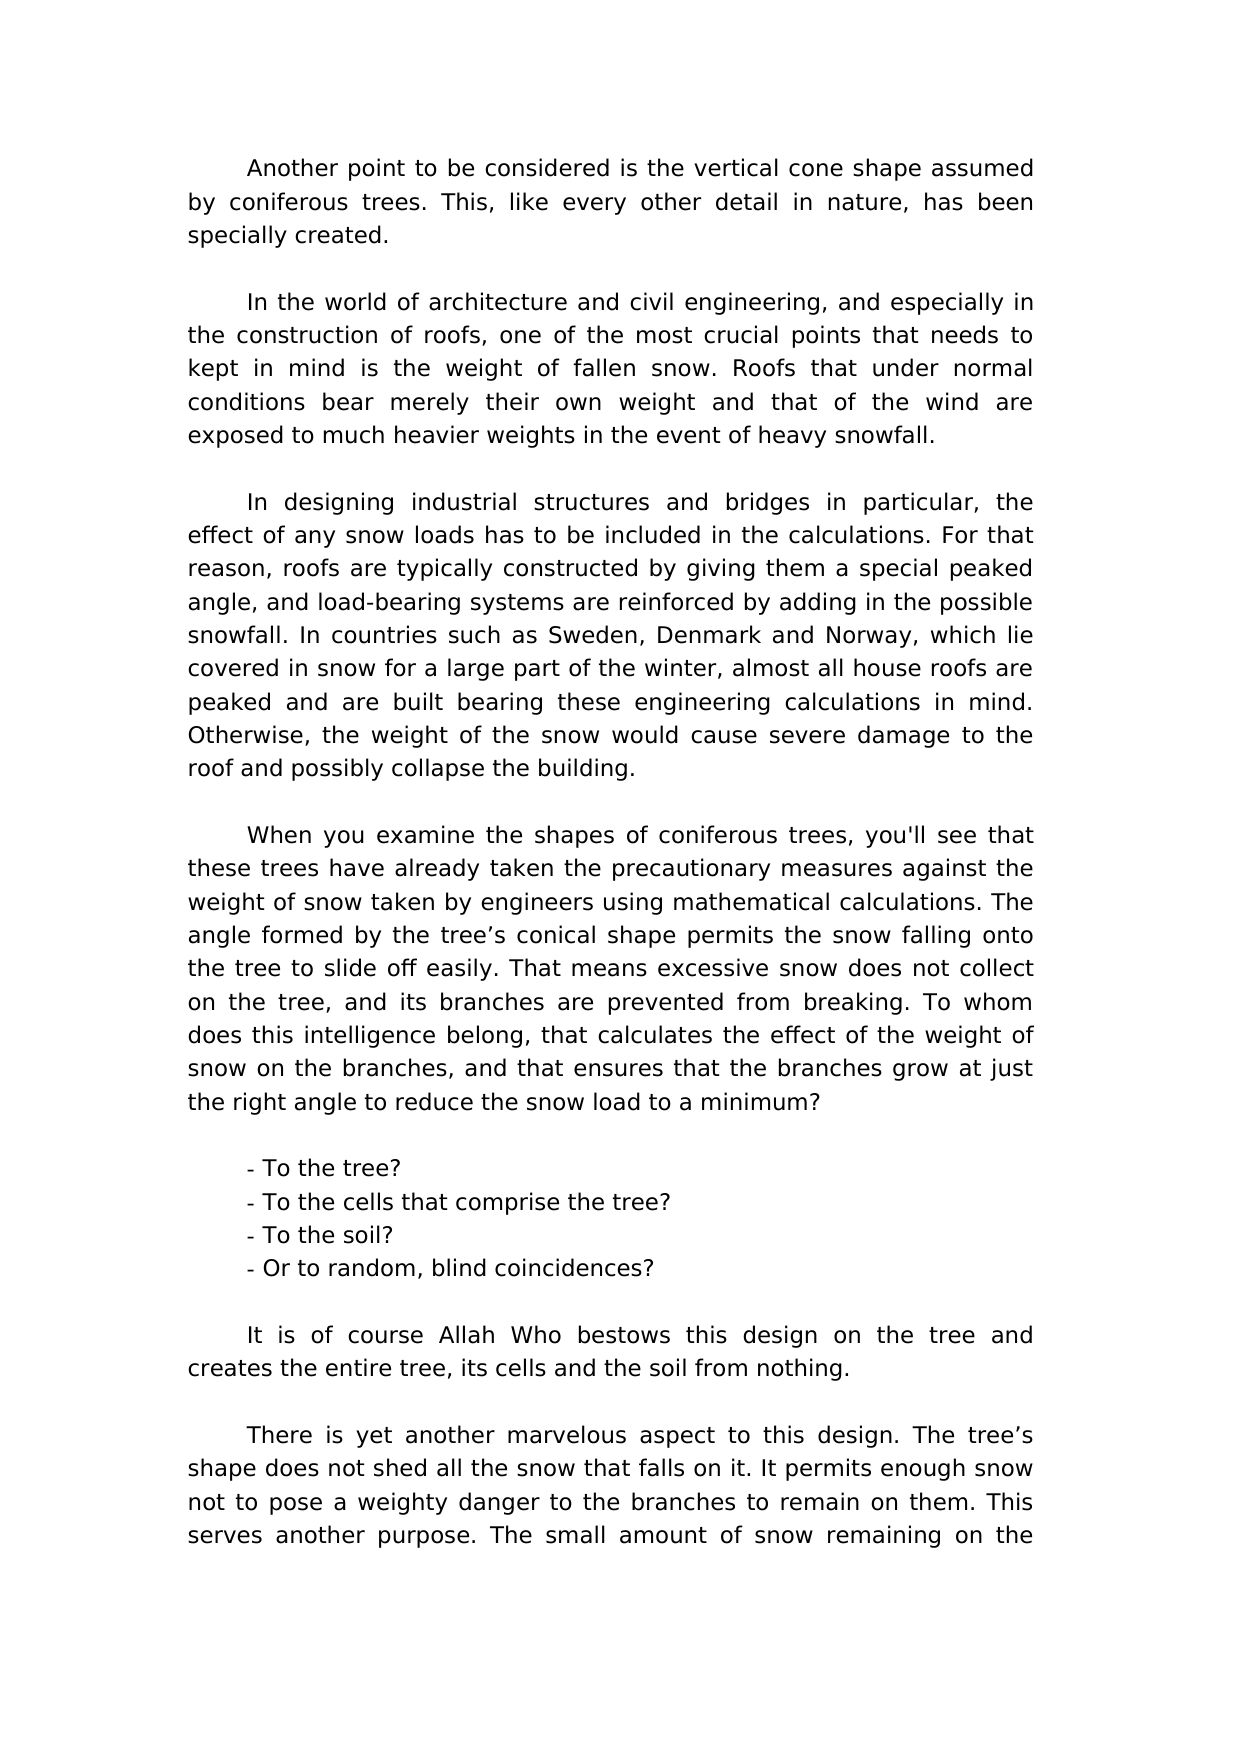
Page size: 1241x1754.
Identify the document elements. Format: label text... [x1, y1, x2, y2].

text When you examine the shapes of coniferous trees, you'll see that these trees have already taken the precautionary measures against the weight of snow taken by engineers using mathematical calculations. The angle formed by the tree’s conical shape permits the snow falling onto the tree to slide off easily. That means excessive snow does not collect on the tree, and its branches are prevented from breaking. To whom does this intelligence belong, that calculates the effect of the weight of snow on the branches, and that ensures that the branches grow at just the right angle to reduce the snow load to a minimum? [187, 817, 1035, 1117]
list To the tree? [187, 1150, 1035, 1183]
list Or to random, blind coincidences? [187, 1250, 1035, 1283]
text In the world of architecture and civil engineering, and especially in the construction of roofs, one of the most crucial points that needs to kept in mind is the weight of fallen snow. Roofs that under normal conditions bear merely their own weight and that of the wind are exposed to much heavier weights in the event of heavy snowfall. [187, 283, 1035, 450]
list To the soil? [187, 1217, 1035, 1250]
text In designing industrial structures and bridges in particular, the effect of any snow loads has to be included in the calculations. For that reason, roofs are typically constructed by giving them a special peaked angle, and load-bearing systems are reinforced by adding in the possible snowfall. In countries such as Sweden, Denmark and Norway, which lie covered in snow for a large part of the winter, almost all house roofs are peaked and are built bearing these engineering calculations in mind. Otherwise, the weight of the snow would cause severe damage to the roof and possibly collapse the building. [187, 483, 1035, 783]
list To the cells that comprise the tree? [187, 1183, 1035, 1217]
text Another point to be considered is the vertical cone shape assumed by coniferous trees. This, like every other detail in nature, has been specially created. [187, 150, 1035, 250]
text It is of course Allah Who bestows this design on the tree and creates the entire tree, its cells and the soil from nothing. [187, 1317, 1035, 1383]
text There is yet another marvelous aspect to this design. The tree’s shape does not shed all the snow that falls on it. It permits enough snow not to pose a weighty danger to the branches to remain on them. This serves another purpose. The small amount of snow remaining on the [187, 1417, 1035, 1550]
